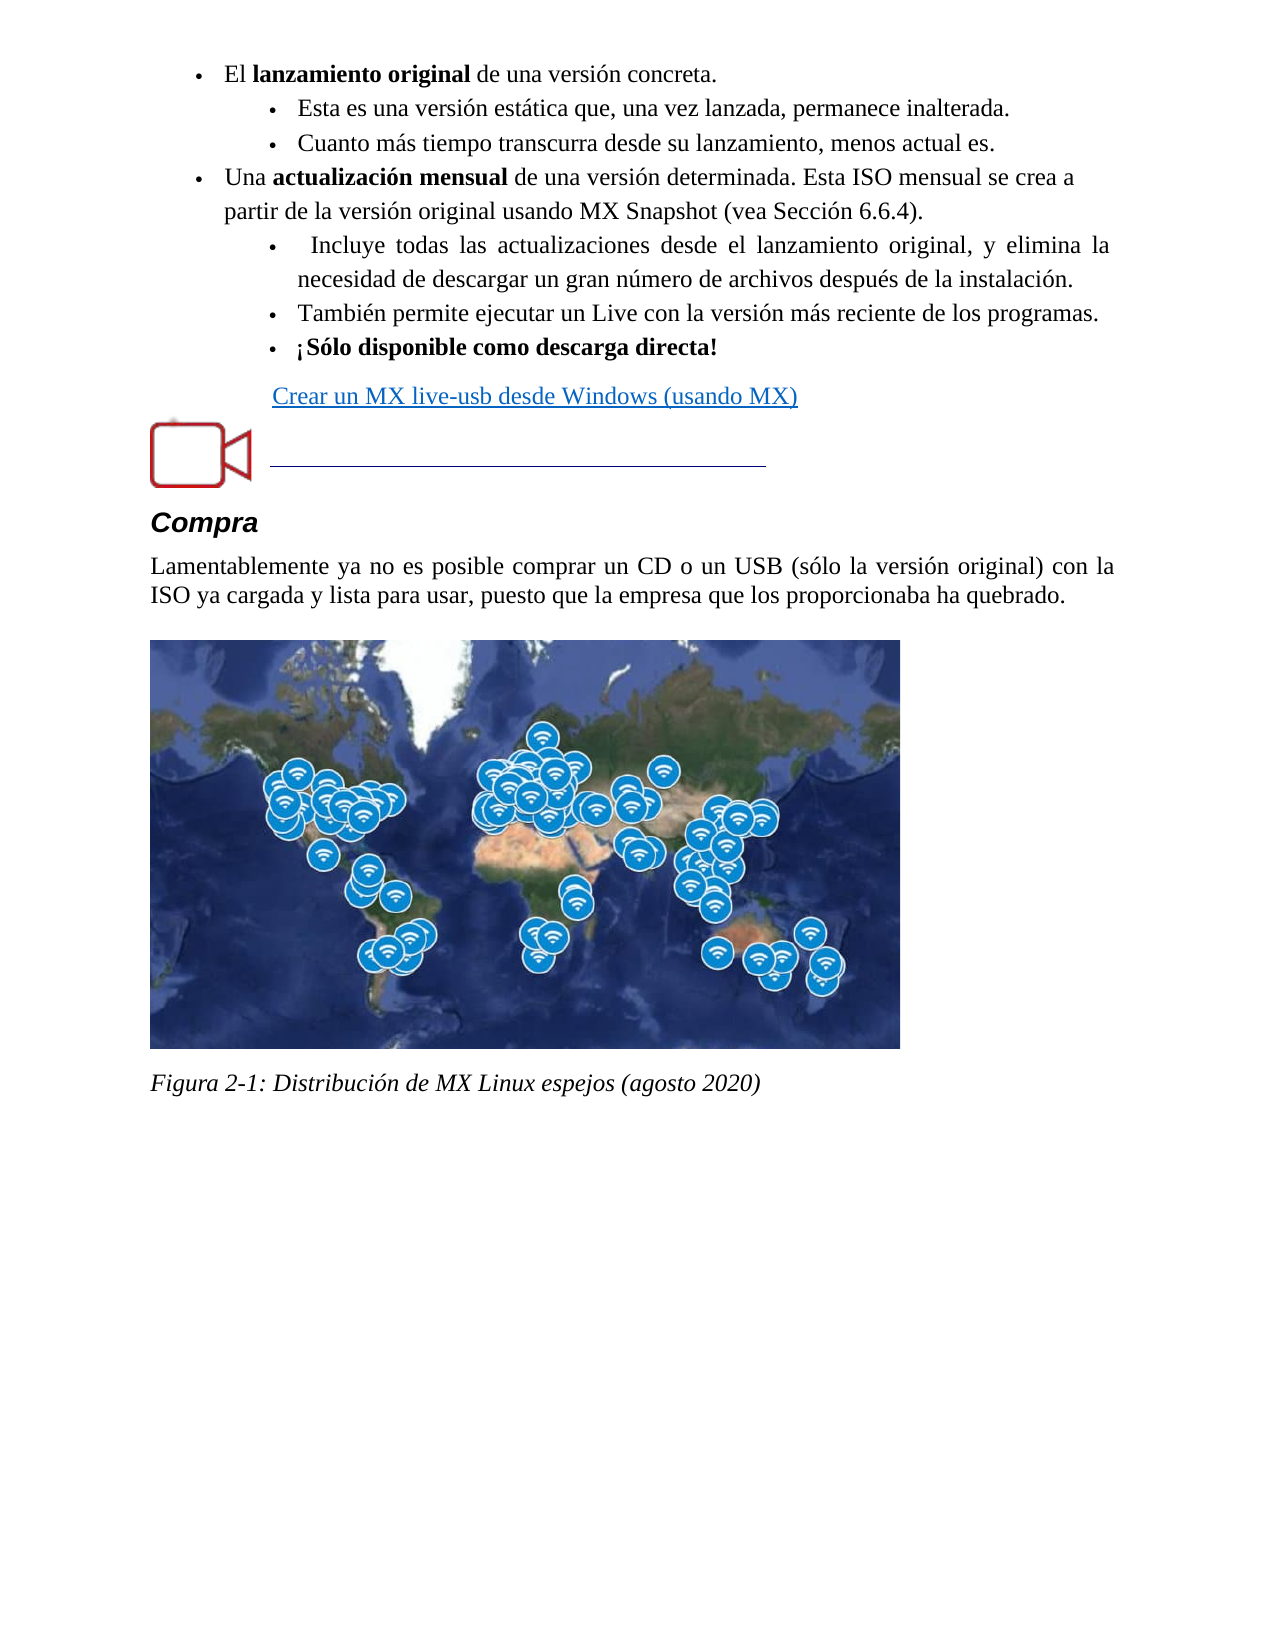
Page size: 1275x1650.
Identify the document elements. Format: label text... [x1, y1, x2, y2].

text Lamentablemente ya no es posible comprar un CD o un USB (sólo la versión original) con la ISO ya cargada y lista para usar, puesto que la empresa que los proporcionaba ha quebrado. [150, 551, 1117, 608]
text • Una actualización mensual de una versión determinada. Esta ISO mensual se crea a partir de la versión original usando MX Snapshot (vea Sección 6.6.4). [194, 162, 1075, 225]
text • Incluye todas las actualizaciones desde el lanzamiento original, y elimina la necesidad de descargar un gran número de archivos después de la instalación. [268, 230, 1110, 293]
text Compra [150, 506, 1117, 538]
text Figura 2-1: Distribución de MX Linux espejos (agosto 2020) [150, 1068, 1117, 1097]
text • El lanzamiento original de una versión concreta. [194, 59, 1117, 89]
text • Cuanto más tiempo transcurra desde su lanzamiento, menos actual es. [268, 128, 1117, 158]
text • También permite ejecutar un Live con la versión más reciente de los programas. [268, 298, 1117, 327]
text Crear un MX live-usb desde Windows (usando MX) [150, 381, 1117, 487]
text • Esta es una versión estática que, una vez lanzada, permanece inalterada. [268, 93, 1117, 123]
text • ¡Sólo disponible como descarga directa! [268, 332, 1117, 362]
